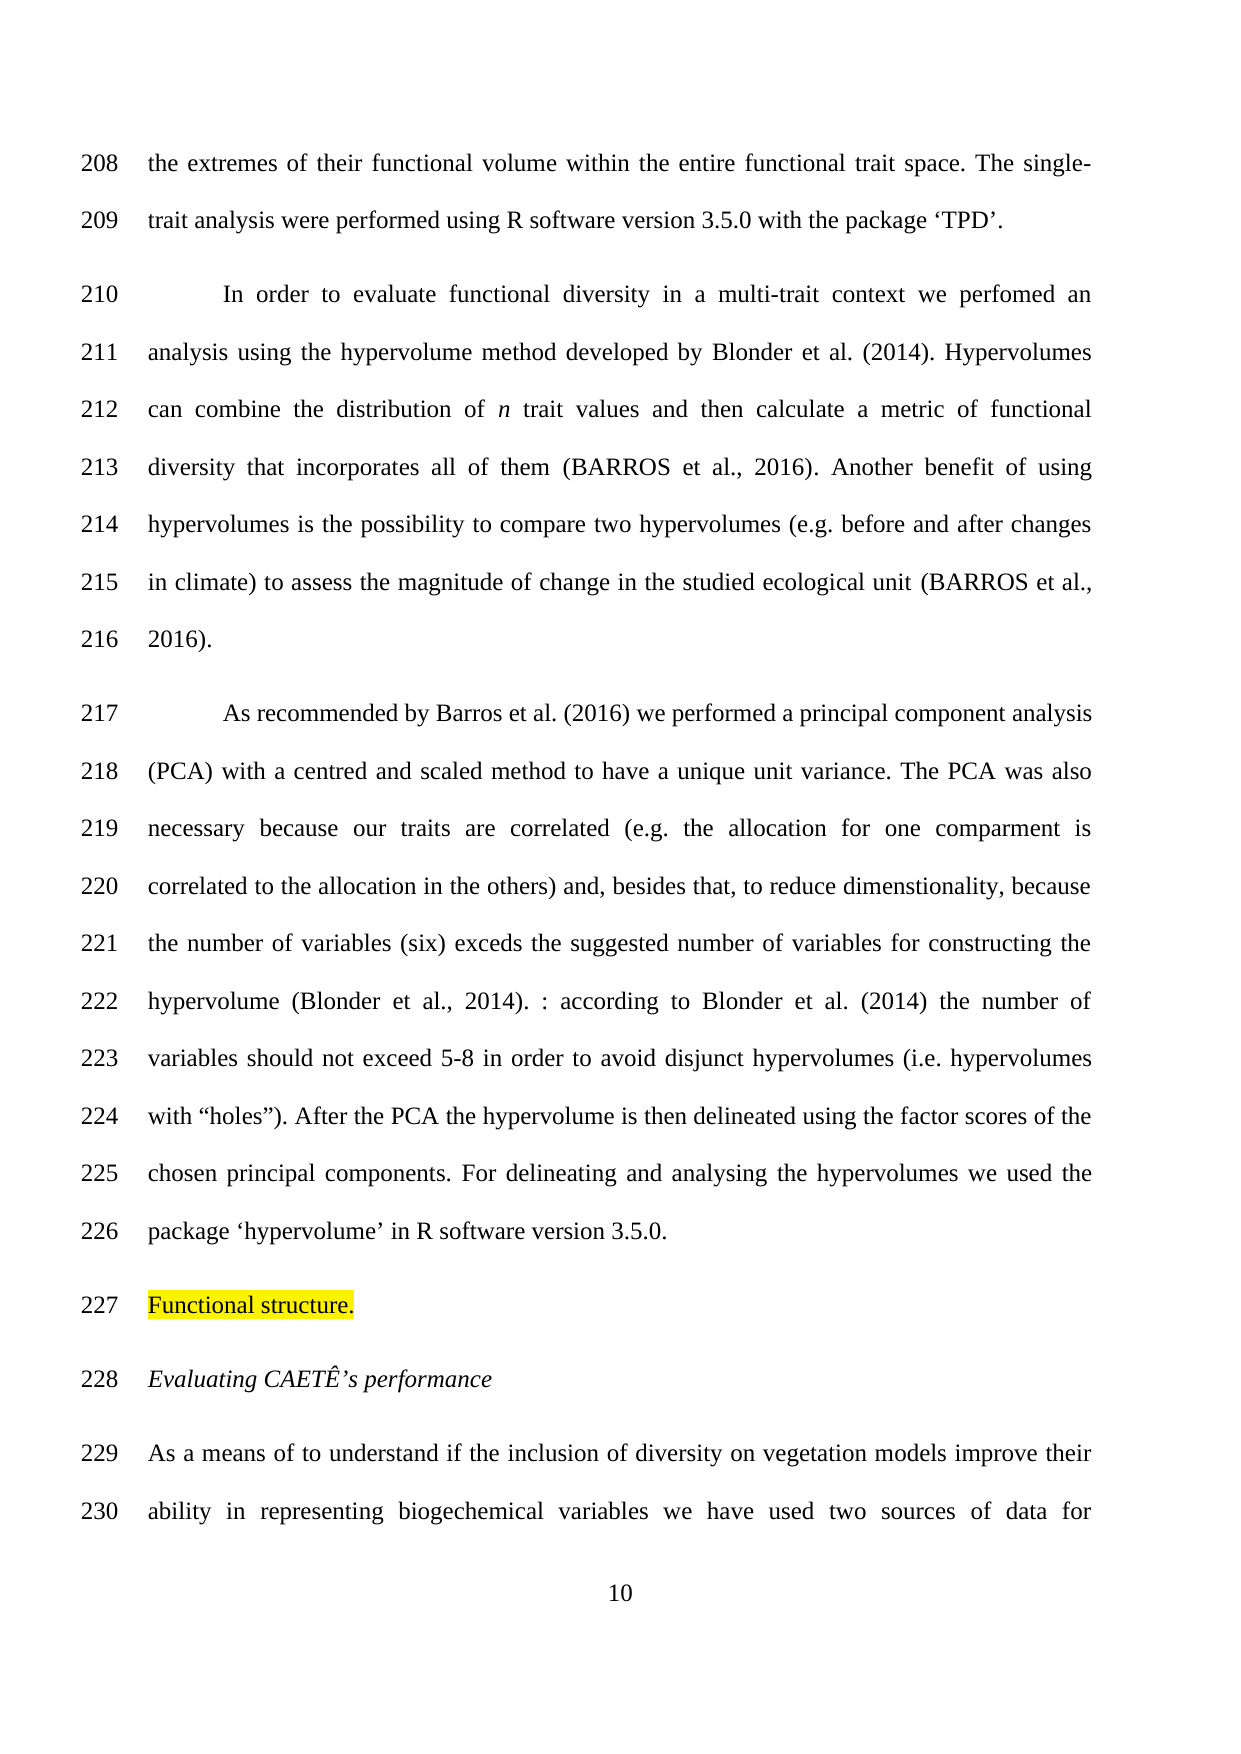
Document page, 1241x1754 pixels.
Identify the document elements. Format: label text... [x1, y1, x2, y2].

text the extremes of their functional volume within the entire functional trait space. The single-trait analysis were performed using R software version 3.5.0 with the package ‘TPD’. [148, 148, 1093, 234]
text Functional structure. [148, 1290, 1093, 1319]
text Evaluating CAETÊ’s performance [148, 1364, 1093, 1393]
text As recommended by Barros et al. (2016) we performed a principal component analysis (PCA) with a centred and scaled method to have a unique unit variance. The PCA was also necessary because our traits are correlated (e.g. the allocation for one comparment is correlated to the allocation in the others) and, besides that, to reduce dimenstionality, because the number of variables (six) exceds the suggested number of variables for constructing the hypervolume (Blonder et al., 2014). : according to Blonder et al. (2014) the number of variables should not exceed 5-8 in order to avoid disjunct hypervolumes (i.e. hypervolumes with “holes”). After the PCA the hypervolume is then delineated using the factor scores of the chosen principal components. For delineating and analysing the hypervolumes we used the package ‘hypervolume’ in R software version 3.5.0. [148, 698, 1093, 1245]
text As a means of to understand if the inclusion of diversity on vegetation models improve their ability in representing biogechemical variables we have used two sources of data for [148, 1438, 1093, 1525]
text In order to evaluate functional diversity in a multi-trait context we perfomed an analysis using the hypervolume method developed by Blonder et al. (2014). Hypervolumes can combine the distribution of n trait values and then calculate a metric of functional diversity that incorporates all of them (BARROS et al., 2016)⁠. Another benefit of using hypervolumes is the possibility to compare two hypervolumes (e.g. before and after changes in climate) to assess the magnitude of change in the studied ecological unit (BARROS et al., 2016)⁠. [148, 279, 1093, 653]
